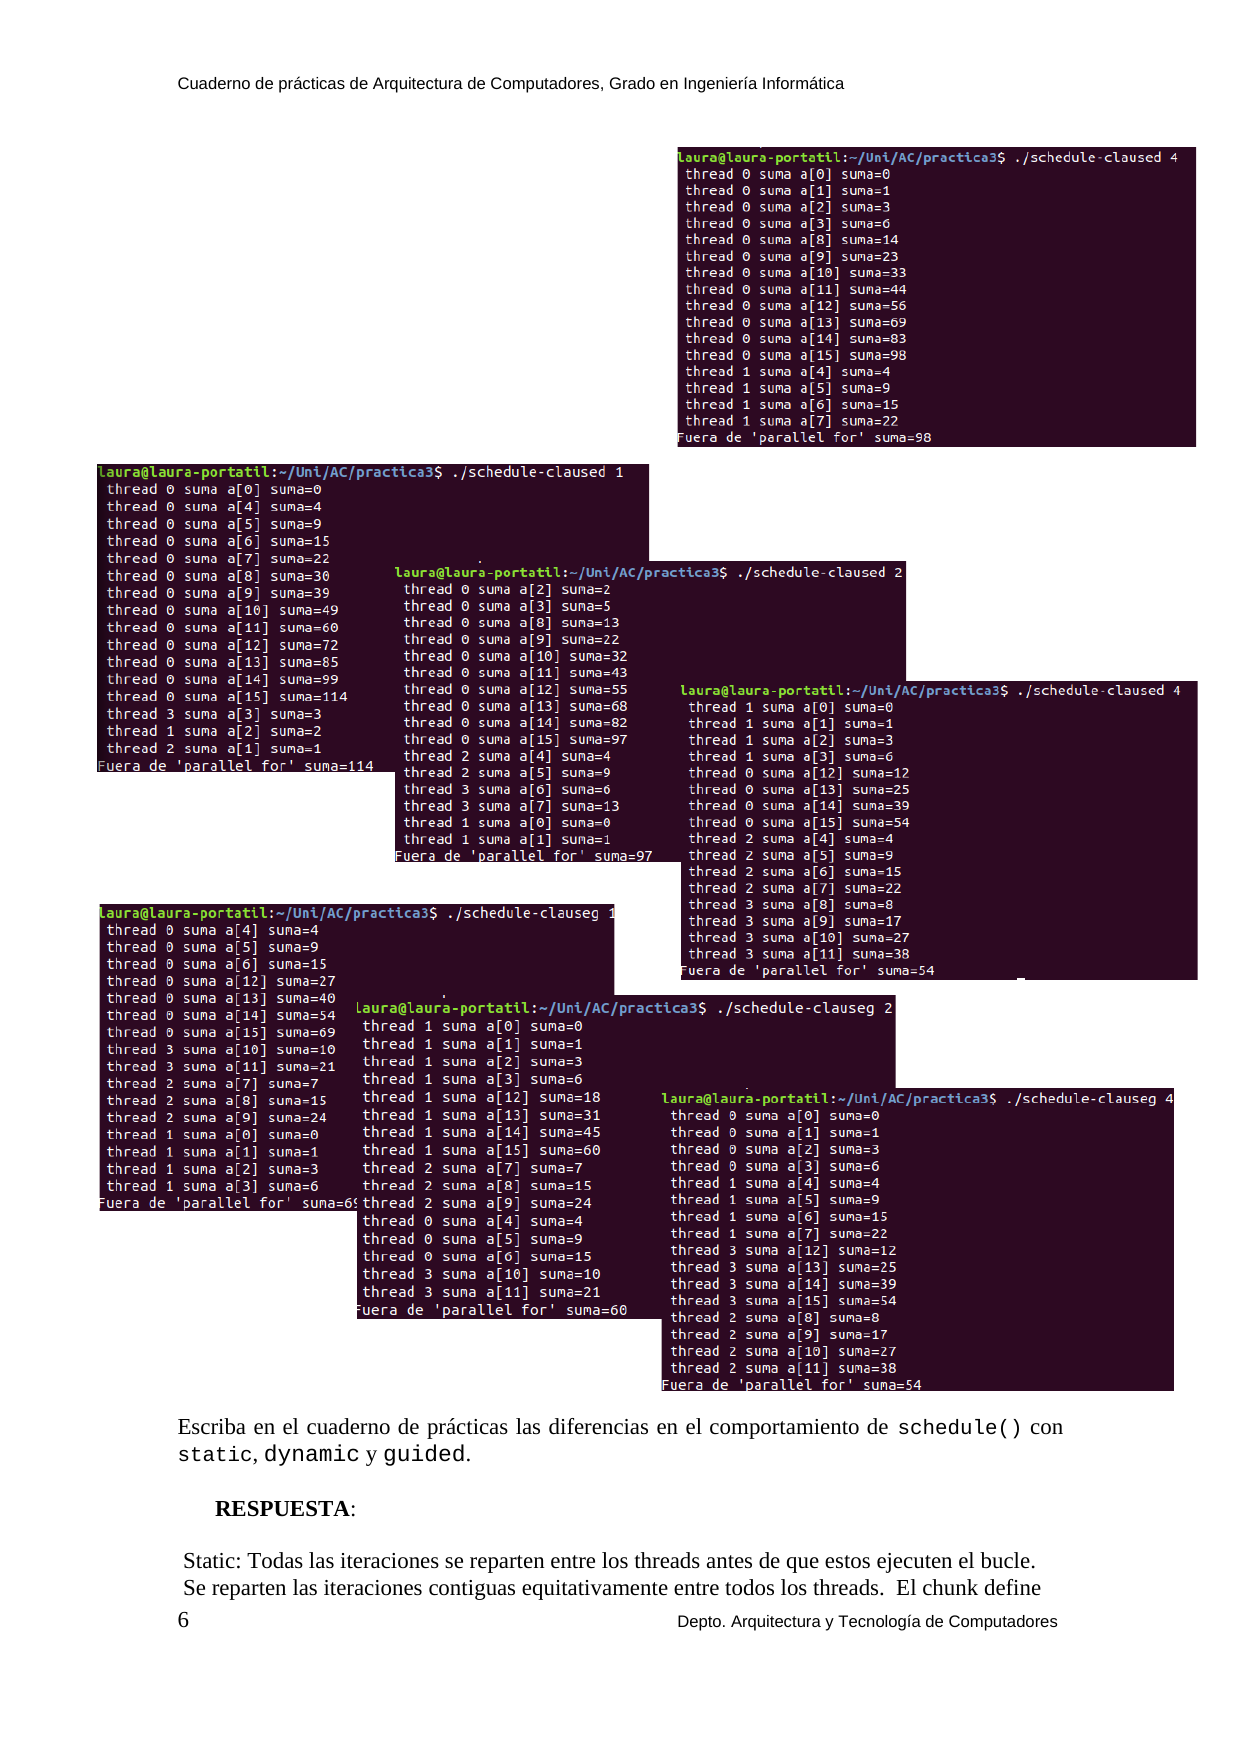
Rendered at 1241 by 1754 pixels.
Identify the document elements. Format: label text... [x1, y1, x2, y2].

picture [677, 147, 1197, 447]
text RESPUESTA: [215, 1495, 1063, 1521]
picture [97, 464, 1198, 980]
picture [99, 904, 1174, 1391]
list Escriba en el cuaderno de prácticas las diferencias en el comportamiento de schedule() con static, dynamic y guided. [177, 1413, 1063, 1468]
text Static: Todas las iteraciones se reparten entre los threads antes de que estos ejecuten el bucle. [177, 1548, 1063, 1574]
text Se reparten las iteraciones contiguas equitativamente entre todos los threads. El chunk define [177, 1574, 1063, 1600]
